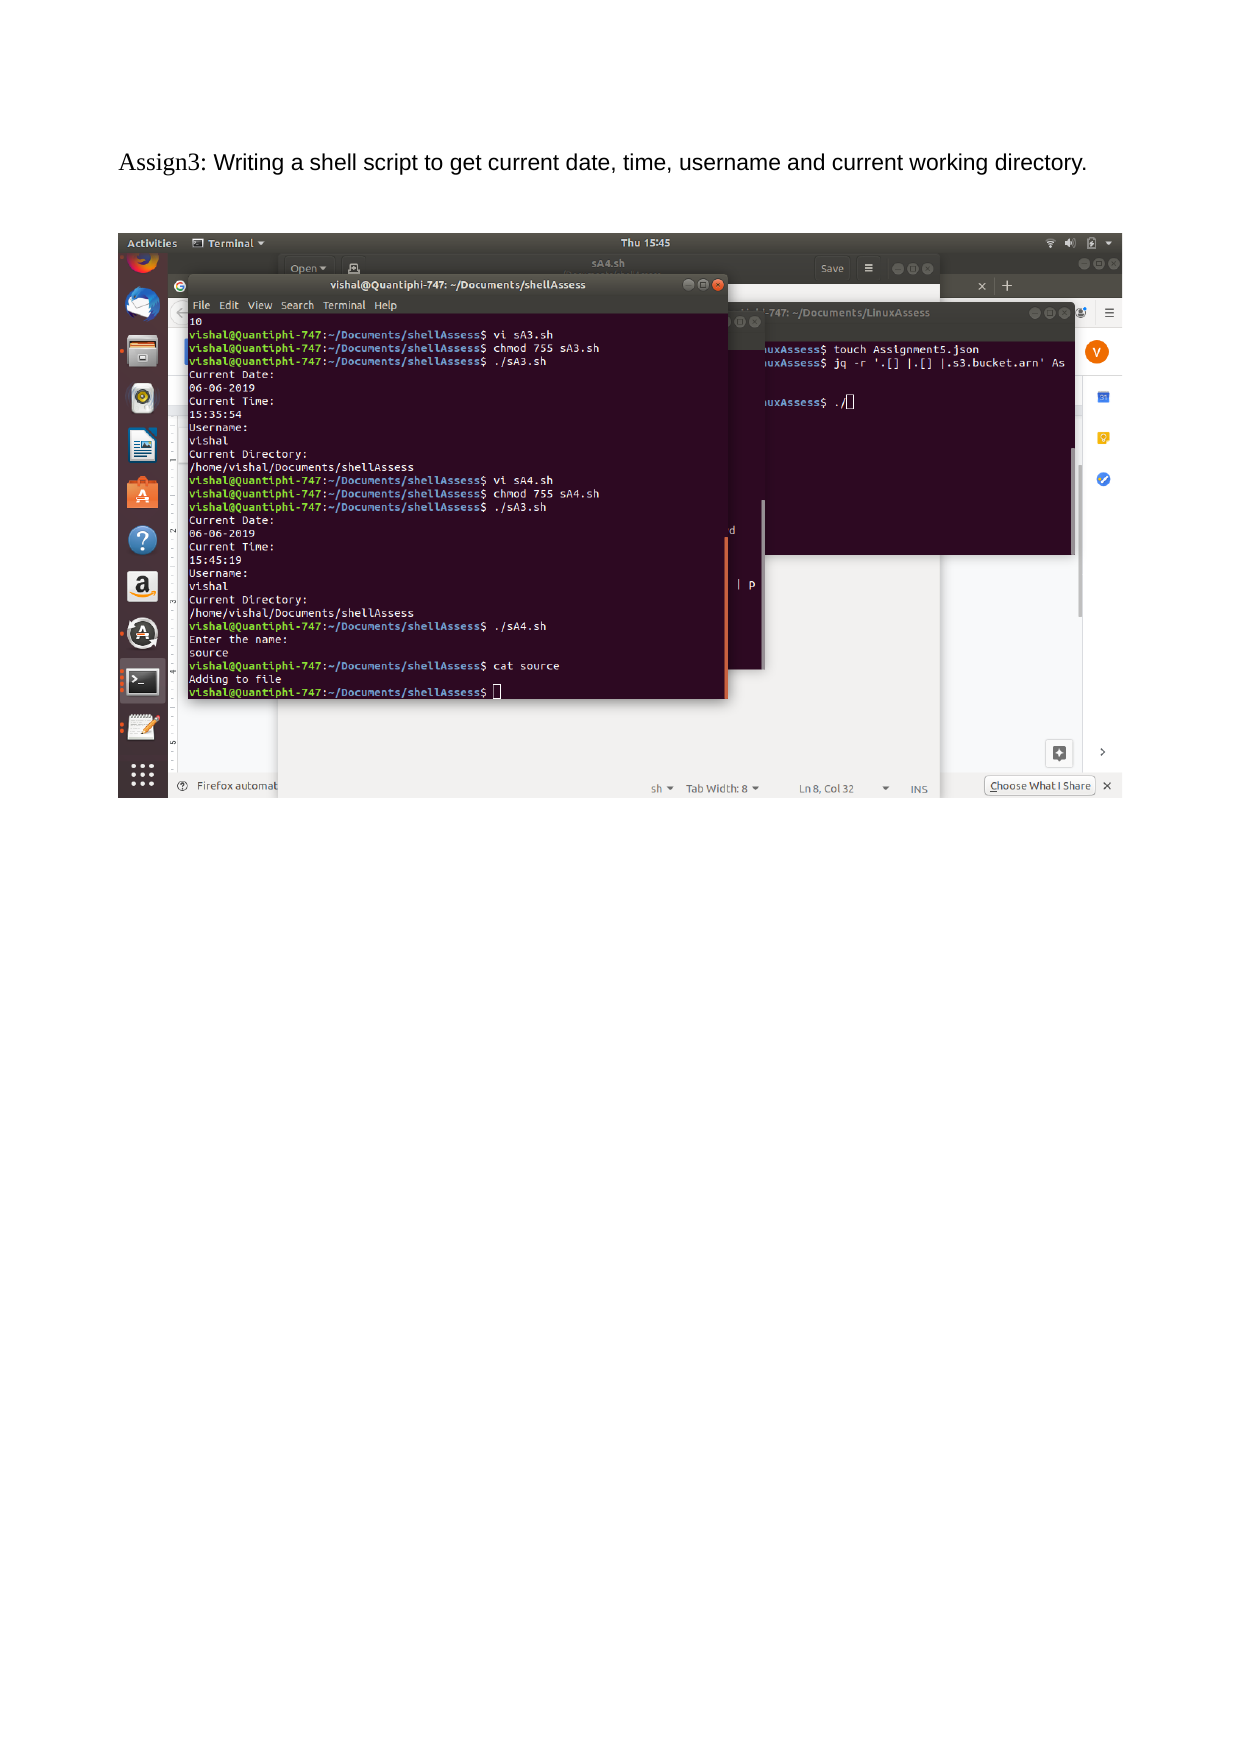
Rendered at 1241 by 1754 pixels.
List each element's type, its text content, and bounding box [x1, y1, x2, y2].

text Assign3: Writing a shell script to get current date, time, username and current working directory. [118, 147, 1122, 176]
picture [118, 233, 1123, 798]
